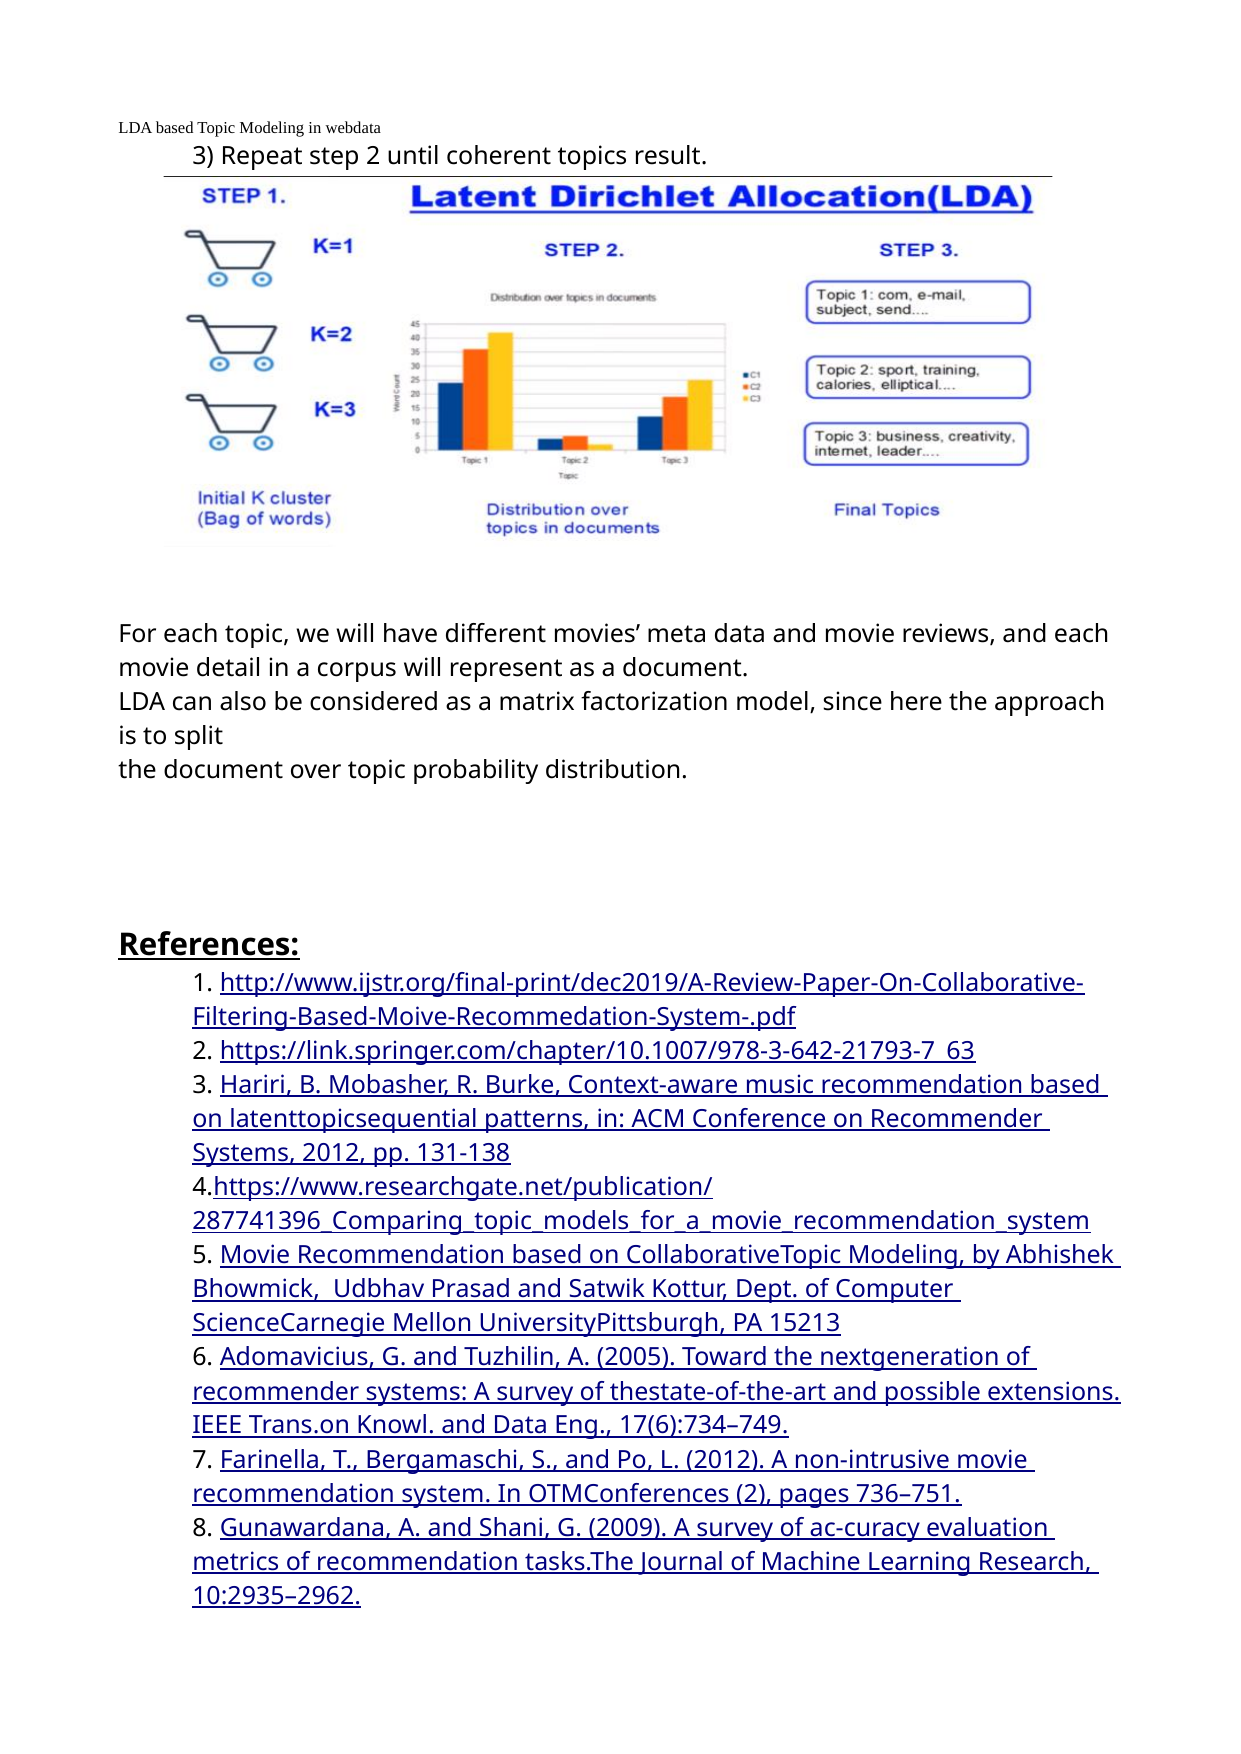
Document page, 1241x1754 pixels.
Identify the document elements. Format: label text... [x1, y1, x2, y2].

text 1. http://www.ijstr.org/final-print/dec2019/A-Review-Paper-On-Collaborative-Filtering-Based-Moive-Recommedation-System-.pdf [192, 964, 1122, 1032]
text movie detail in a corpus will represent as a document. [118, 649, 1122, 683]
picture [163, 176, 1053, 547]
text LDA can also be considered as a matrix factorization model, since here the approach is to split [118, 683, 1122, 751]
text 8. Gunawardana, A. and Shani, G. (2009). A survey of ac-curacy evaluation metrics of recommendation tasks.The Journal of Machine Learning Research, 10:2935–2962. [192, 1509, 1122, 1612]
text 6. Adomavicius, G. and Tuzhilin, A. (2005). Toward the nextgeneration of recommender systems: A survey of thestate-of-the-art and possible extensions. IEEE Trans.on Knowl. and Data Eng., 17(6):734–749. [192, 1339, 1122, 1441]
text 2. https://link.springer.com/chapter/10.1007/978-3-642-21793-7_63 [192, 1032, 1122, 1067]
text 4.https://www.researchgate.net/publication/287741396_Comparing_topic_models_for_a_movie_recommendation_system [192, 1169, 1122, 1237]
text 3) Repeat step 2 until coherent topics result. [192, 137, 1122, 171]
text 7. Farinella, T., Bergamaschi, S., and Po, L. (2012). A non-intrusive movie recommendation system. In OTMConferences (2), pages 736–751. [192, 1441, 1122, 1509]
text the document over topic probability distribution. [118, 751, 1122, 786]
text References: [118, 922, 1122, 964]
text 3. Hariri, B. Mobasher, R. Burke, Context-aware music recommendation based on latenttopicsequential patterns, in: ACM Conference on Recommender Systems, 2012, pp. 131-138 [192, 1067, 1122, 1169]
text 5. Movie Recommendation based on CollaborativeTopic Modeling, by Abhishek Bhowmick, Udbhav Prasad and Satwik Kottur, Dept. of Computer ScienceCarnegie Mellon UniversityPittsburgh, PA 15213 [192, 1237, 1122, 1339]
text For each topic, we will have different movies’ meta data and movie reviews, and each [118, 615, 1122, 649]
